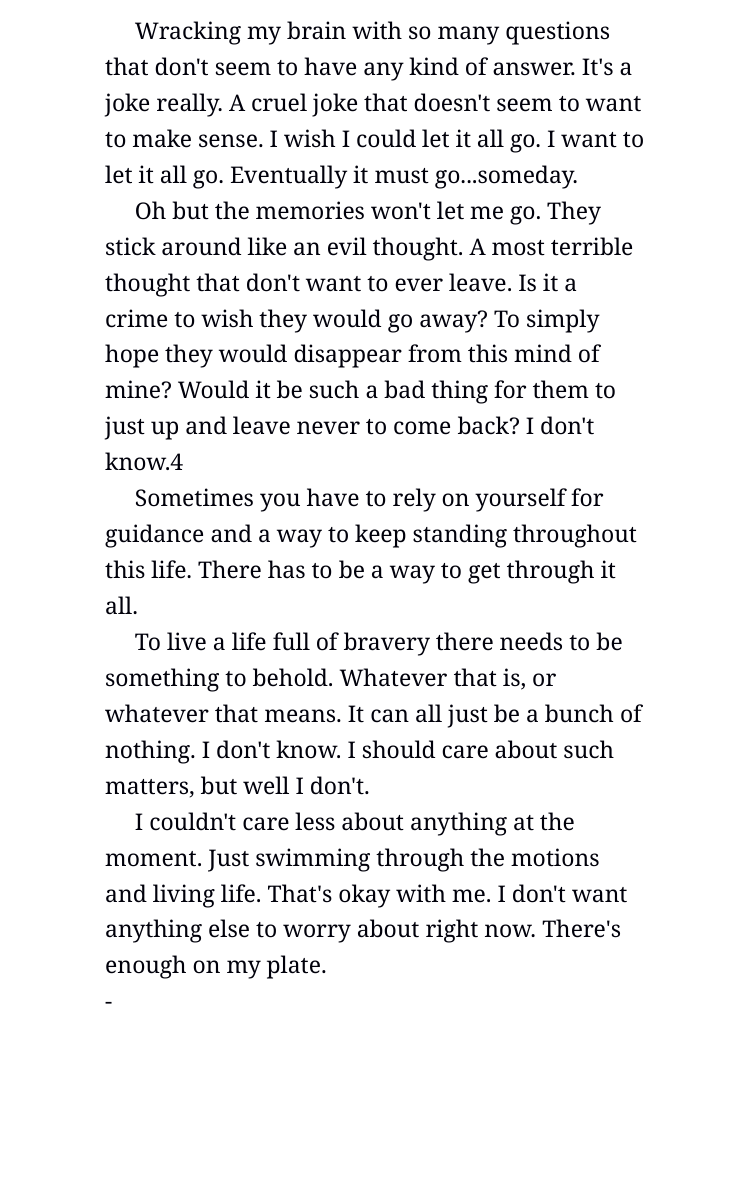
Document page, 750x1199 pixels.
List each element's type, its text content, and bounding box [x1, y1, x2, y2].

text - [105, 985, 645, 1017]
text I couldn't care less about anything at the moment. Just swimming through the motions and living life. That's okay with me. I don't want anything else to worry about right now. There's enough on my plate. [105, 806, 645, 981]
text Sometimes you have to rely on yourself for guidance and a way to keep standing throughout this life. There has to be a way to get through it all. [105, 482, 645, 621]
text To live a life full of bravery there needs to be something to behold. Whatever that is, or whatever that means. It can all just be a bunch of nothing. I don't know. I should care about such matters, but well I don't. [105, 626, 645, 801]
text Wracking my brain with so many questions that don't seem to have any kind of answer. It's a joke really. A cruel joke that doesn't seem to want to make sense. I wish I could let it all go. I want to let it all go. Eventually it must go...someday. [105, 15, 645, 190]
text Oh but the memories won't let me go. They stick around like an evil thought. A most terrible thought that don't want to ever leave. Is it a crime to wish they would go away? To simply hope they would disappear from this mind of mine? Would it be such a bad thing for them to just up and leave never to come back? I don't know.4 [105, 195, 645, 477]
